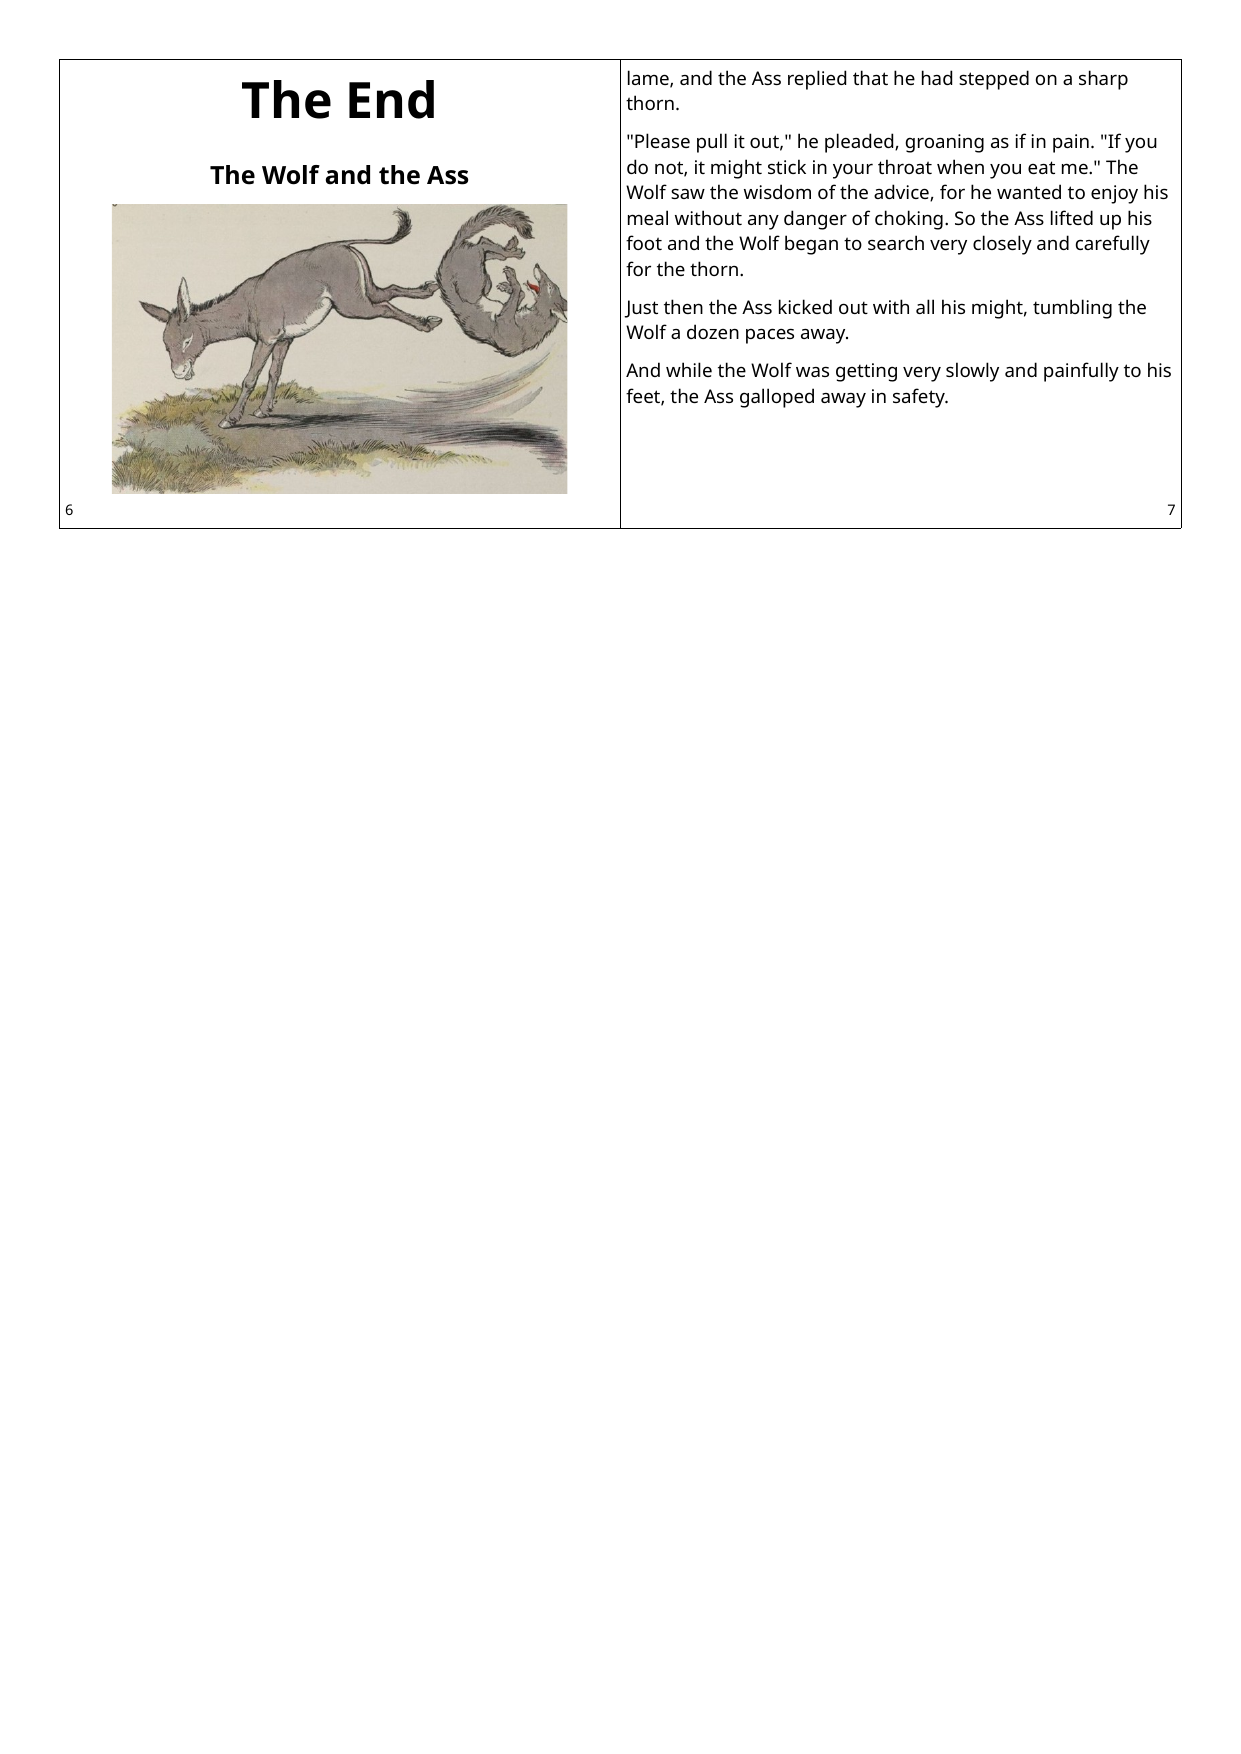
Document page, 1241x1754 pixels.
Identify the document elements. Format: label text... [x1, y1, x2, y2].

table_cell 7 [621, 500, 1181, 528]
table_cell lame, and the Ass replied that he had stepped on a sharp thorn. "Please pull it out," he pleaded, groaning as if in pain. "If you do not, it might stick in your throat when you eat me." The Wolf saw the wisdom of the advice, for he wanted to enjoy his meal without any danger of choking. So the Ass lifted up his foot and the Wolf began to search very closely and carefully for the thorn. Just then the Ass kicked out with all his might, tumbling the Wolf a dozen paces away. And while the Wolf was getting very slowly and painfully to his feet, the Ass galloped away in safety. [621, 60, 1181, 500]
picture [111, 204, 568, 494]
table_cell 6 [60, 500, 620, 528]
table_cell The End The Wolf and the Ass [60, 60, 620, 500]
